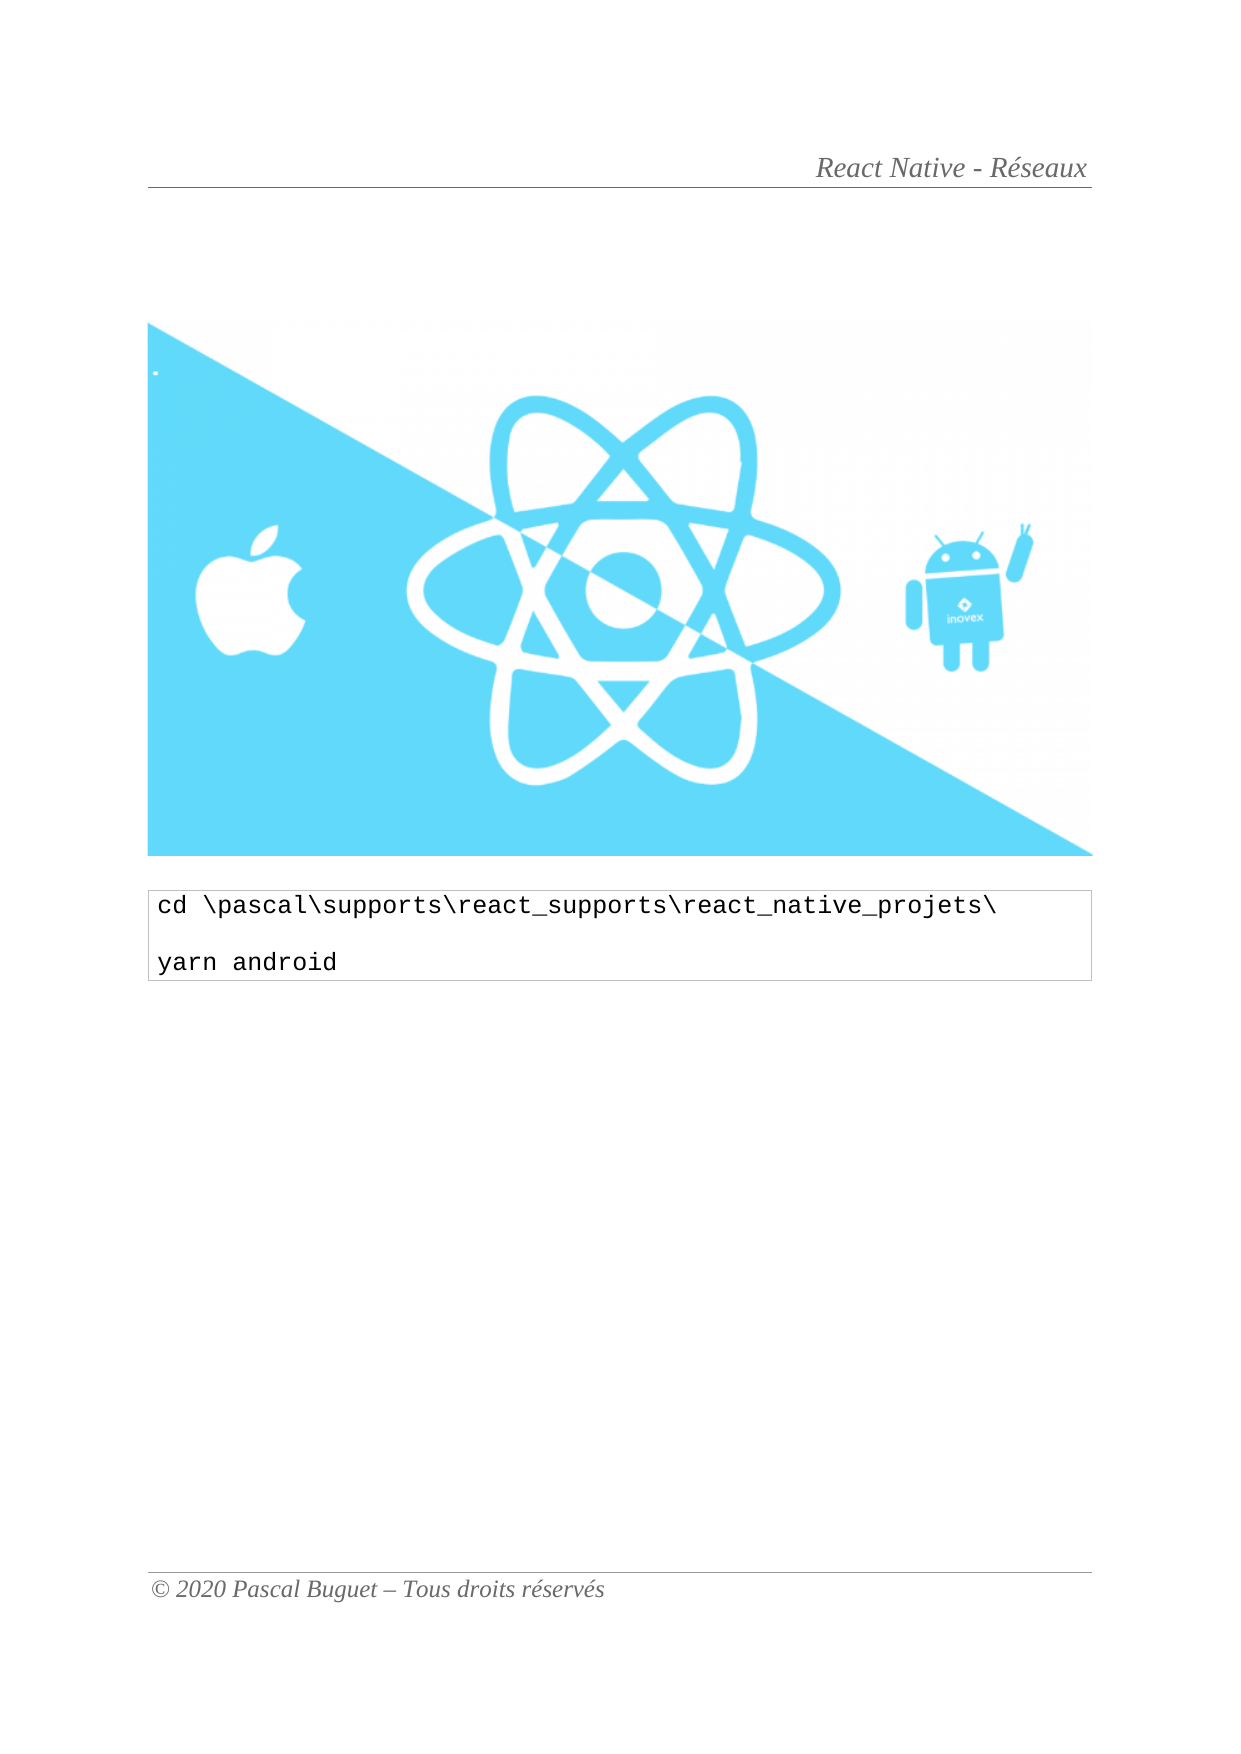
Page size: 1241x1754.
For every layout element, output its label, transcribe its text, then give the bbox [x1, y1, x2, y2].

picture [147, 318, 1093, 856]
text yarn android [149, 947, 1091, 980]
text cd \pascal\supports\react_supports\react_native_projets\ [149, 891, 1091, 921]
